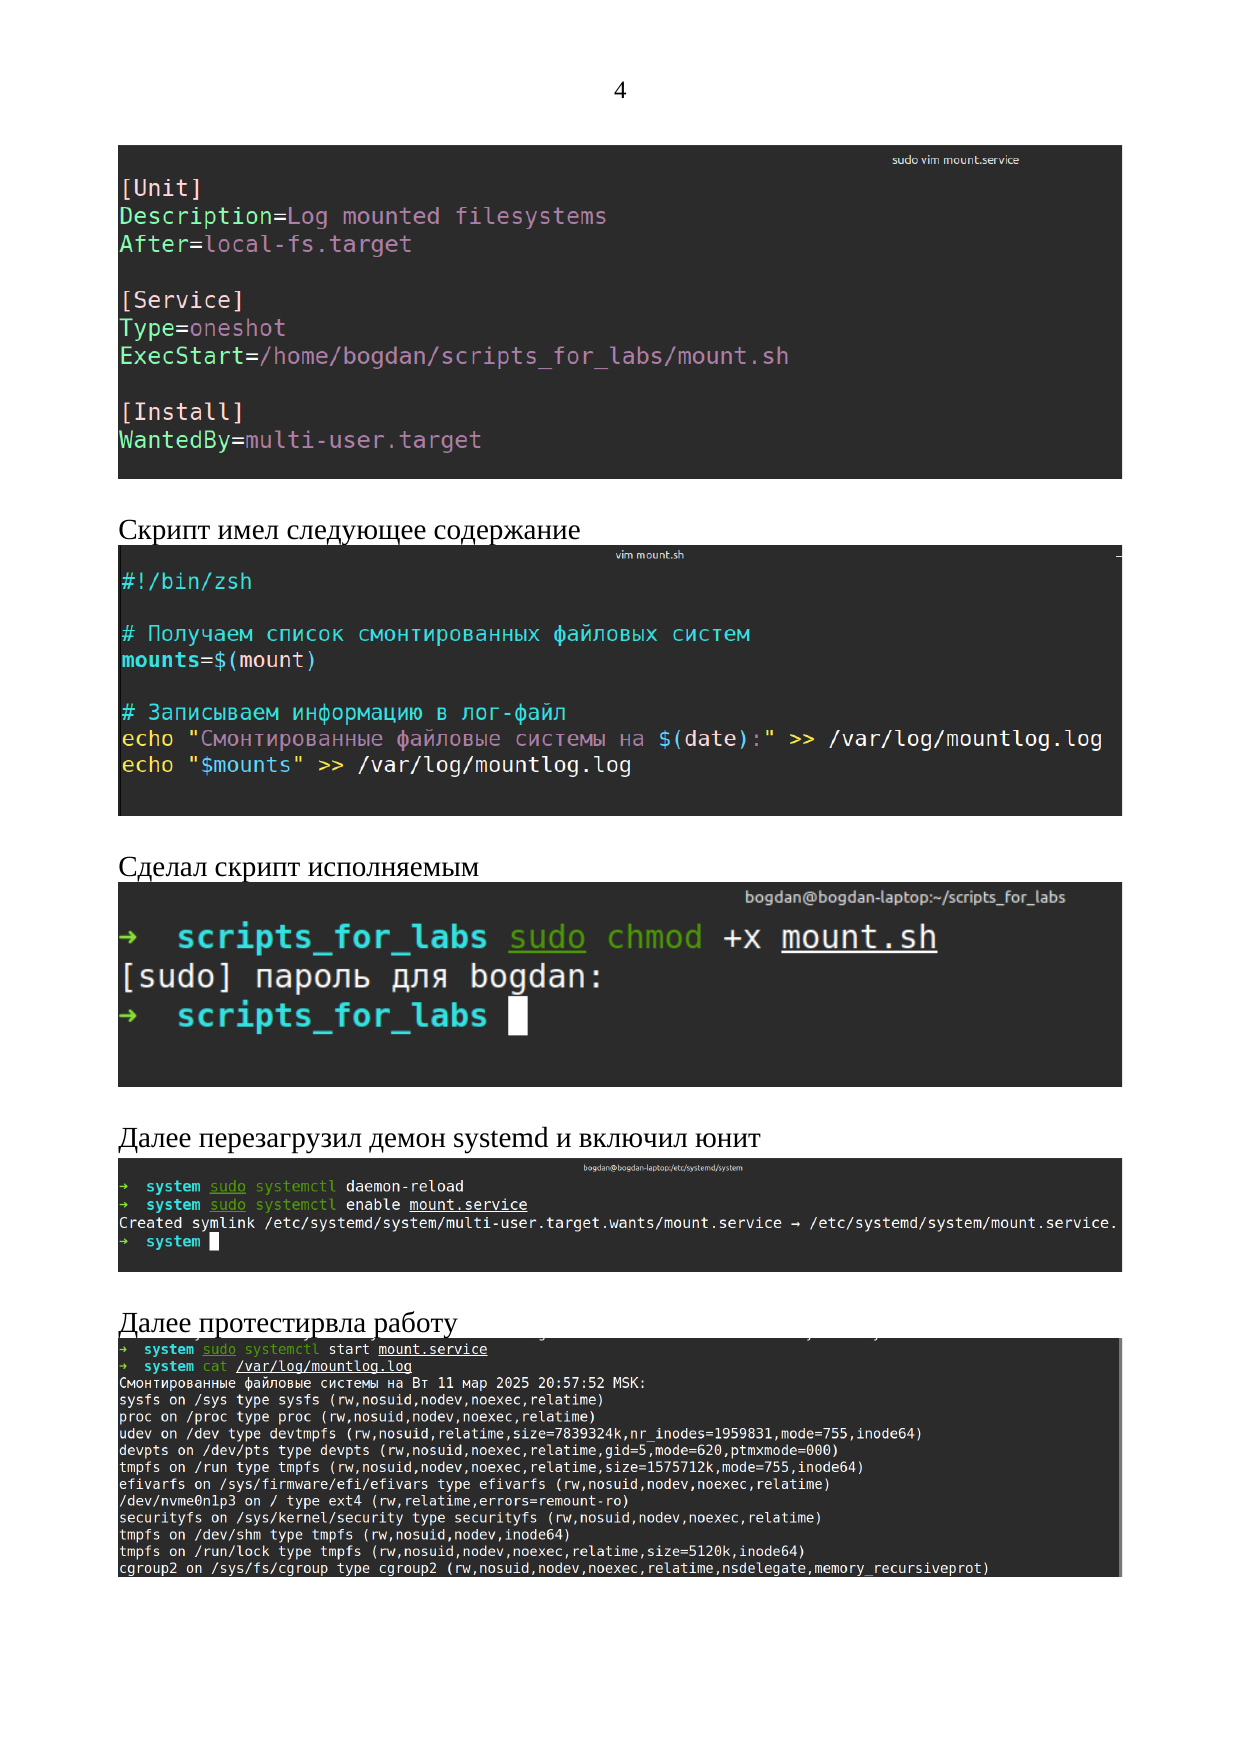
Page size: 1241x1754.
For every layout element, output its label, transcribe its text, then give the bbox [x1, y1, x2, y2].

text Сделал скрипт исполняемым [118, 849, 1122, 882]
picture [118, 1158, 1123, 1272]
picture [118, 545, 1123, 816]
text Скрипт имел следующее содержание [118, 512, 1122, 545]
picture [118, 145, 1123, 479]
picture [118, 1338, 1123, 1577]
text Далее протестирвла работу [118, 1305, 1122, 1338]
text Далее перезагрузил демон systemd и включил юнит [118, 1120, 1122, 1153]
picture [118, 882, 1123, 1087]
